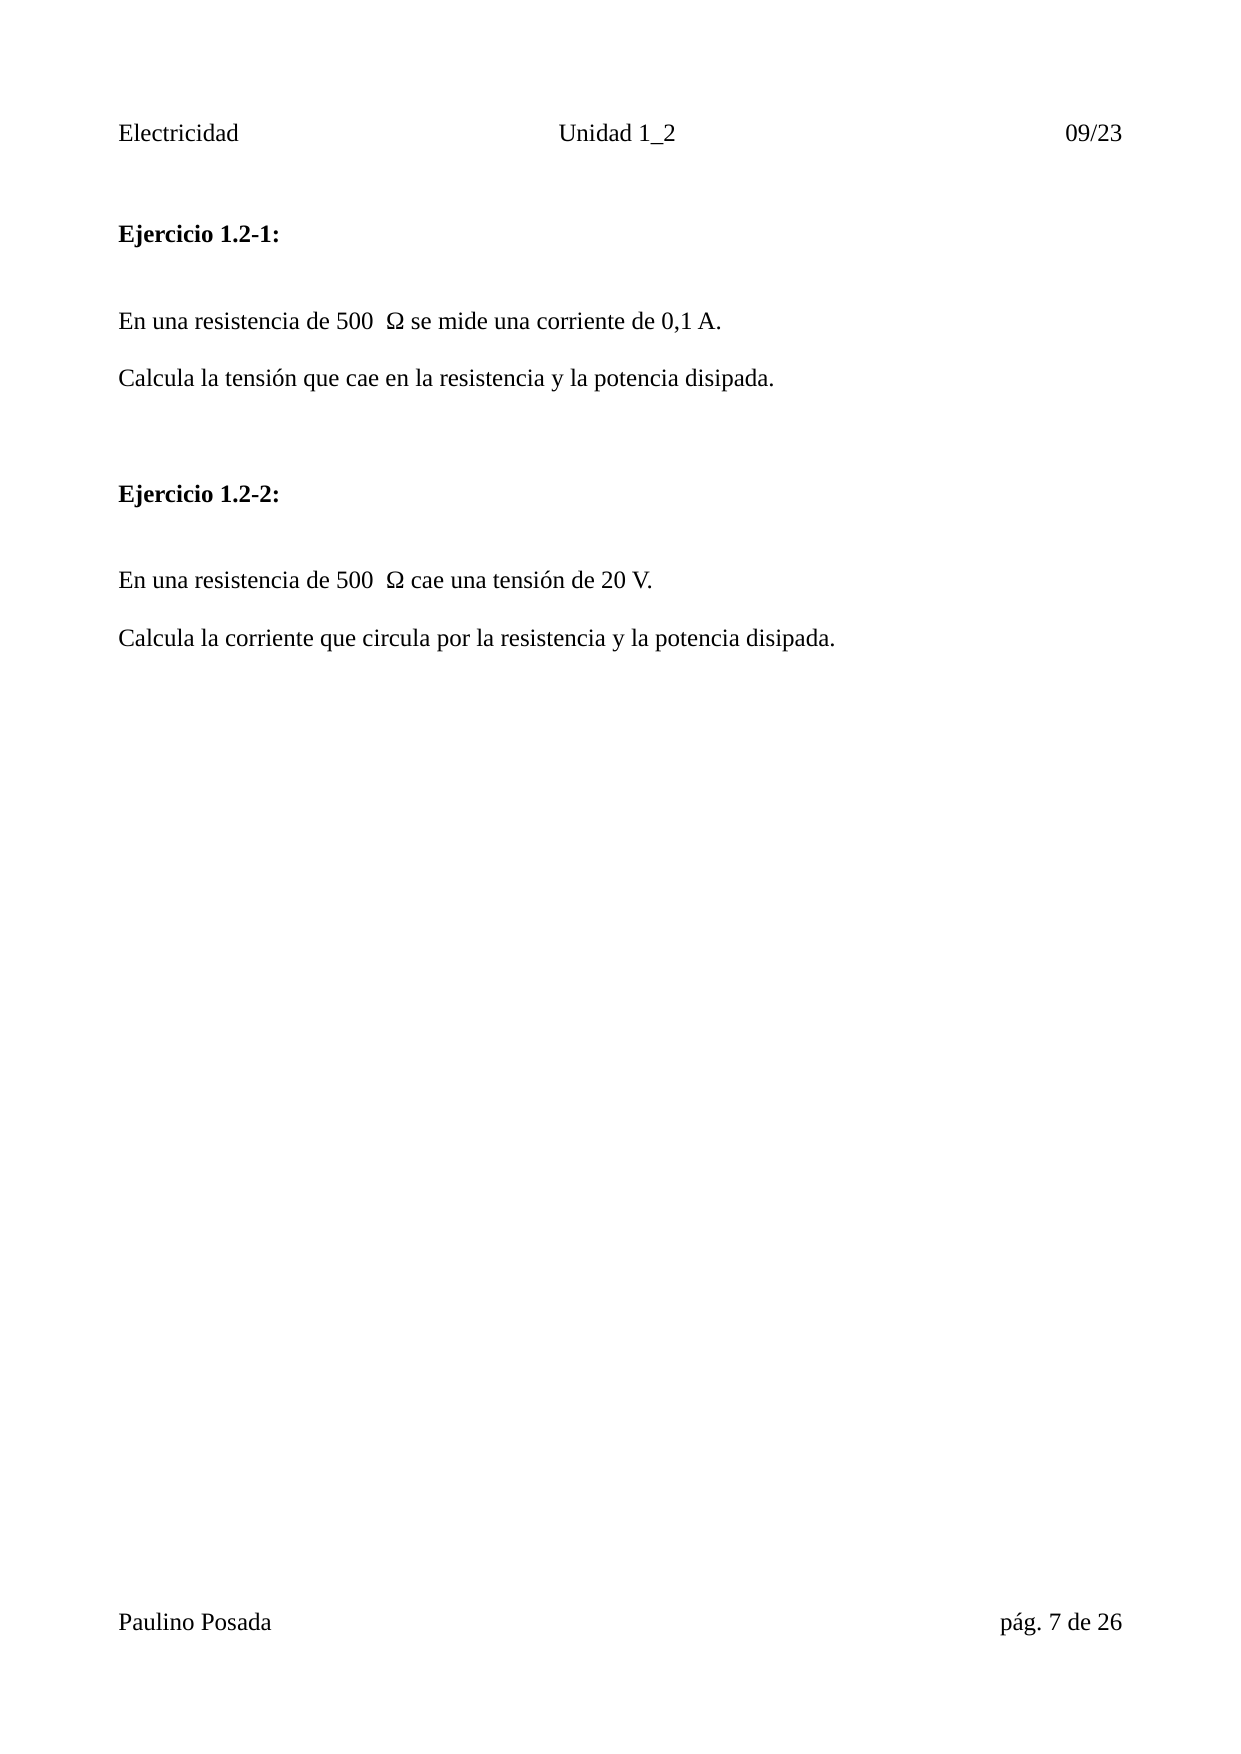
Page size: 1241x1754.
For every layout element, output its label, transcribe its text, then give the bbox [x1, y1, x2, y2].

text En una resistencia de 500 Ω cae una tensión de 20 V. [118, 565, 1122, 594]
text Ejercicio 1.2-2: [118, 479, 1122, 508]
text Calcula la corriente que circula por la resistencia y la potencia disipada. [118, 623, 1122, 652]
text Calcula la tensión que cae en la resistencia y la potencia disipada. [118, 363, 1122, 392]
text En una resistencia de 500 Ω se mide una corriente de 0,1 A. [118, 306, 1122, 334]
text Ejercicio 1.2-1: [118, 219, 1122, 248]
